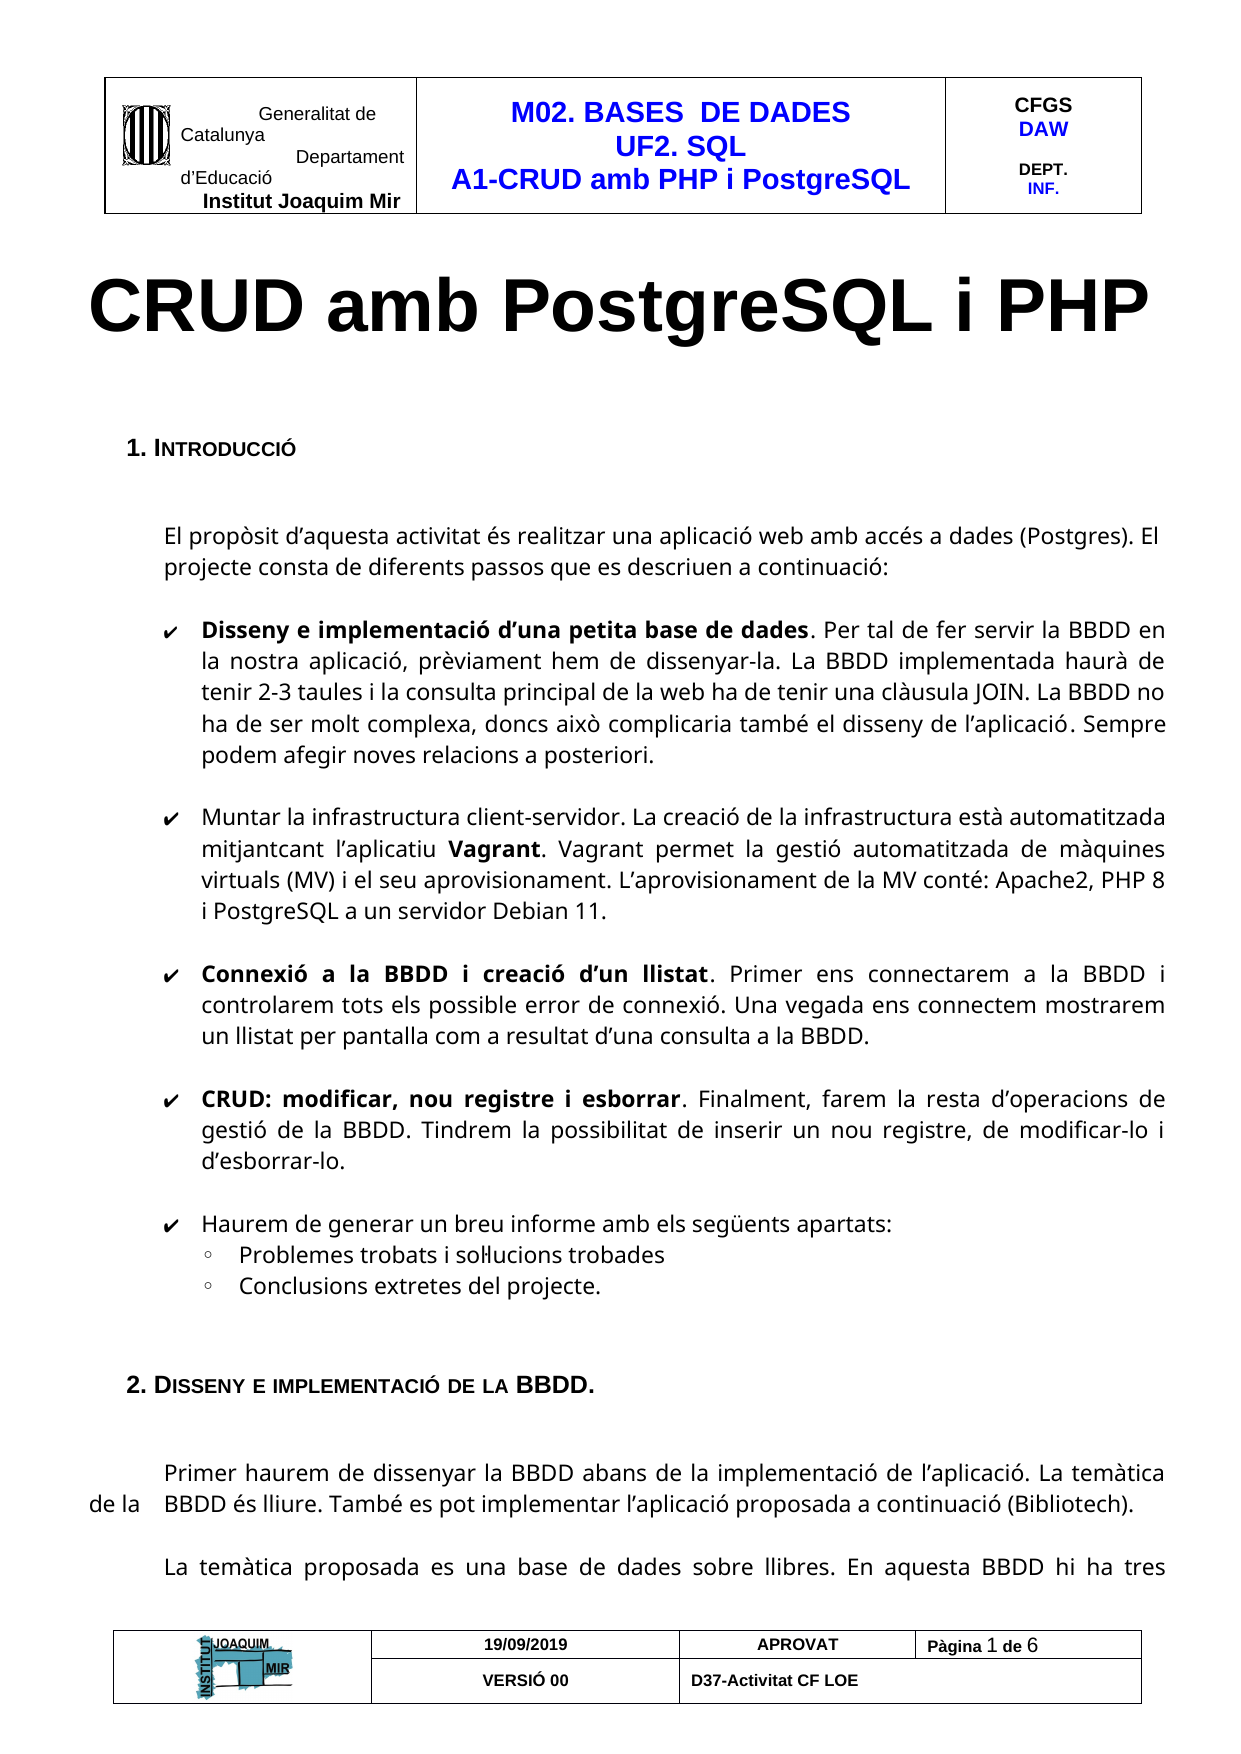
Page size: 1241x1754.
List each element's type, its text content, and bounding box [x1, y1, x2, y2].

list Haurem de generar un breu informe amb els següents apartats: [163, 1207, 1166, 1239]
subtitle 1. Introducció [126, 433, 1166, 462]
text Primer haurem de dissenyar la BBDD abans de la implementació de l’aplicació. La temàtica de la BBDD és lliure. També es pot implementar l’aplicació proposada a continuació (Bibliotech). [88, 1457, 1166, 1519]
subtitle 2. Disseny e implementació de la BBDD. [126, 1370, 1166, 1399]
list Conclusions extretes del projecte. [201, 1270, 1166, 1301]
text La temàtica proposada es una base de dades sobre llibres. En aquesta BBDD hi ha tres [88, 1551, 1166, 1582]
list CRUD: modificar, nou registre i esborrar. Finalment, farem la resta d’operacions de gestió de la BBDD. Tindrem la possibilitat de inserir un nou registre, de modificar-lo i d’esborrar-lo. [163, 1082, 1166, 1176]
title CRUD amb PostgreSQL i PHP [88, 261, 1166, 348]
picture [122, 105, 171, 166]
text El propòsit d’aquesta activitat és realitzar una aplicació web amb accés a dades (Postgres). El projecte consta de diferents passos que es descriuen a continuació: [88, 520, 1166, 582]
list Disseny e implementació d’una petita base de dades. Per tal de fer servir la BBDD en la nostra aplicació, prèviament hem de dissenyar-la. La BBDD implementada haurà de tenir 2-3 taules i la consulta principal de la web ha de tenir una clàusula JOIN. La BBDD no ha de ser molt complexa, doncs això complicaria també el disseny de l’aplicació. Sempre podem afegir noves relacions a posteriori. [163, 614, 1166, 770]
list Connexió a la BBDD i creació d’un llistat. Primer ens connectarem a la BBDD i controlarem tots els possible error de connexió. Una vegada ens connectem mostrarem un llistat per pantalla com a resultat d’una consulta a la BBDD. [163, 957, 1166, 1051]
picture [192, 1631, 294, 1703]
list Problemes trobats i sol·lucions trobades [201, 1239, 1166, 1270]
list Muntar la infrastructura client-servidor. La creació de la infrastructura està automatitzada mitjantcant l’aplicatiu Vagrant. Vagrant permet la gestió automatitzada de màquines virtuals (MV) i el seu aprovisionament. L’aprovisionament de la MV conté: Apache2, PHP 8 i PostgreSQL a un servidor Debian 11. [163, 801, 1166, 926]
